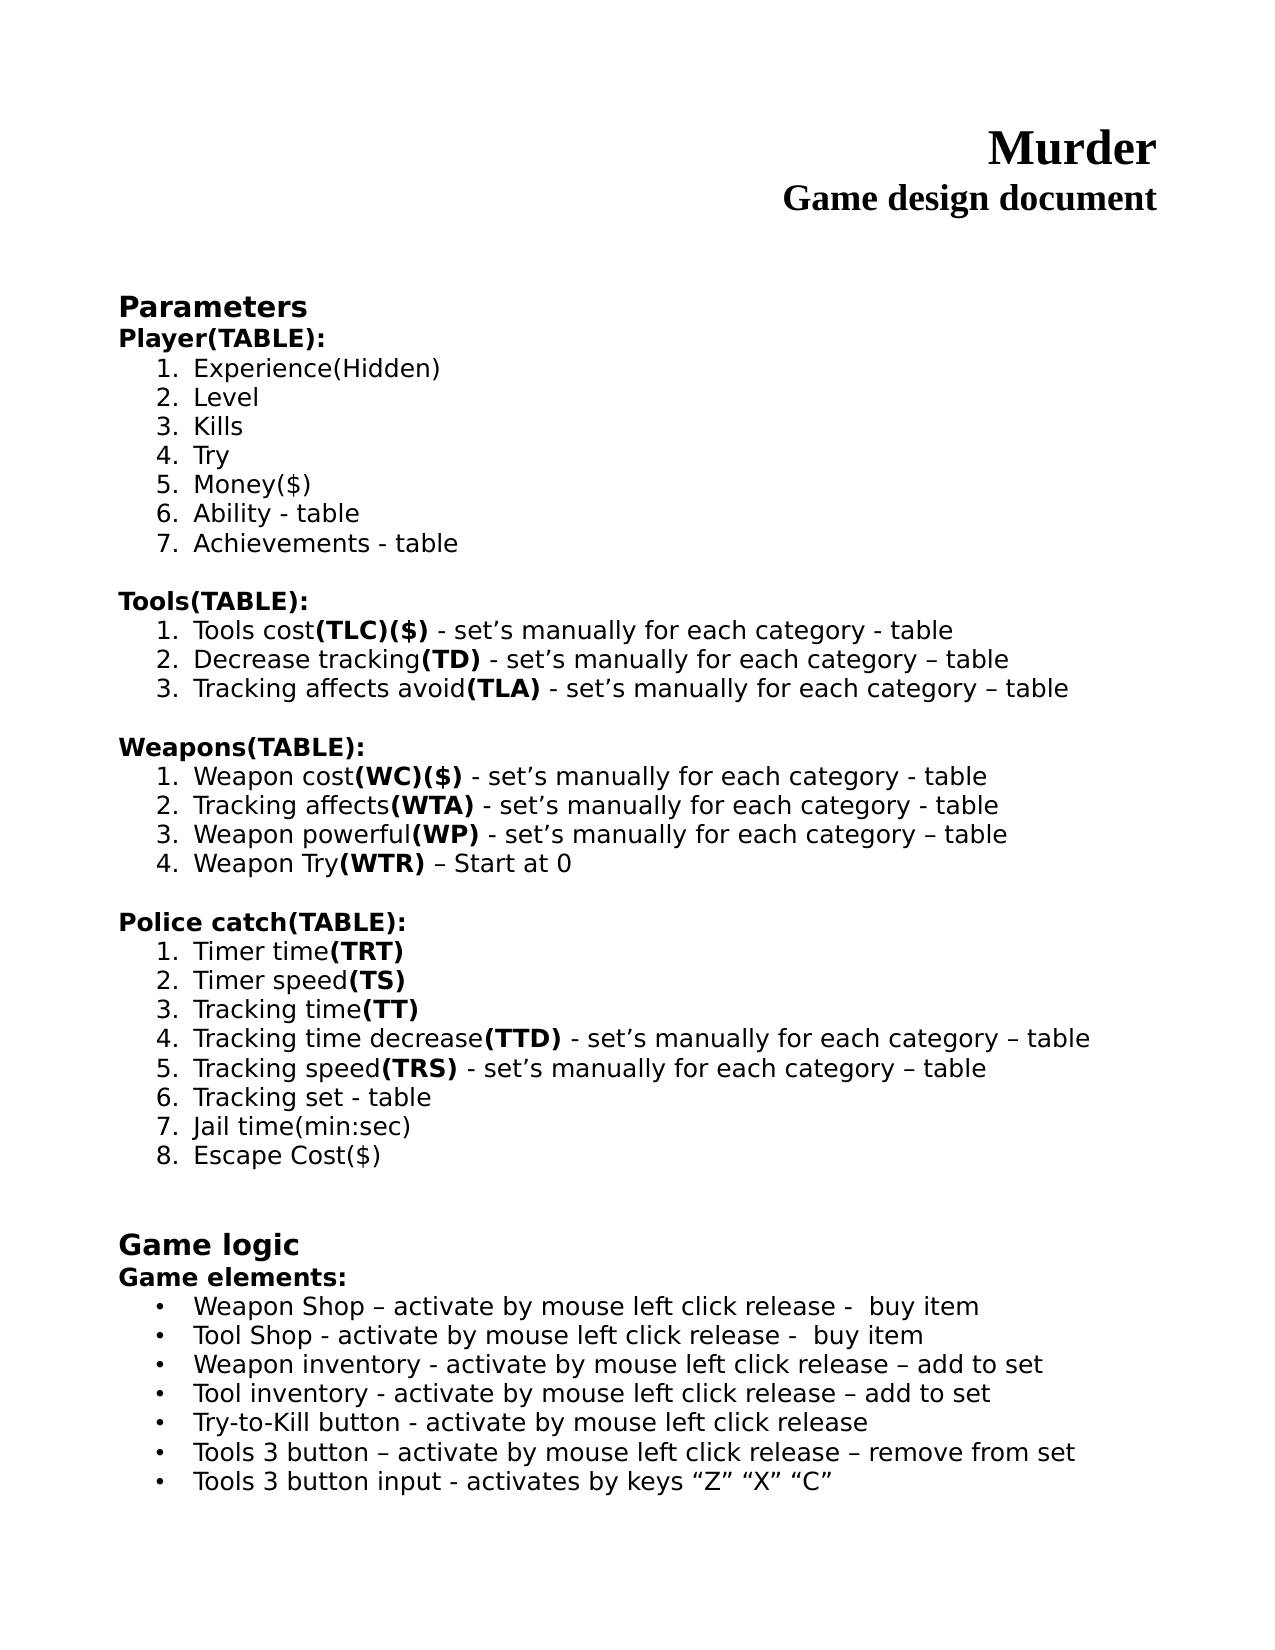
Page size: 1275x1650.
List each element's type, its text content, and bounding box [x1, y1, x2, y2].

list Tracking set - table [156, 1083, 1157, 1112]
list Try-to-Kill button - activate by mouse left click release [156, 1408, 1157, 1438]
list Achievements - table [156, 529, 1157, 558]
list Weapon inventory - activate by mouse left click release – add to set [156, 1350, 1157, 1379]
list Tool inventory - activate by mouse left click release – add to set [156, 1379, 1157, 1408]
list Timer speed(TS) [156, 966, 1157, 995]
text Murder [118, 118, 1157, 176]
text Game elements: [118, 1263, 1157, 1292]
list Money($) [156, 470, 1157, 499]
list Level [156, 383, 1157, 412]
list Tracking speed(TRS) - set’s manually for each category – table [156, 1054, 1157, 1083]
list Tracking affects avoid(TLA) - set’s manually for each category – table [156, 674, 1157, 704]
list Escape Cost($) [156, 1141, 1157, 1170]
text Game design document [118, 176, 1157, 219]
list Try [156, 441, 1157, 470]
list Tools 3 button – activate by mouse left click release – remove from set [156, 1438, 1157, 1467]
text Player(TABLE): [118, 324, 1157, 354]
list Decrease tracking(TD) - set’s manually for each category – table [156, 645, 1157, 674]
text Parameters [118, 291, 1157, 324]
list Tracking affects(WTA) - set’s manually for each category - table [156, 791, 1157, 820]
text Tools(TABLE): [118, 587, 1157, 616]
text Weapons(TABLE): [118, 733, 1157, 762]
list Experience(Hidden) [156, 354, 1157, 383]
list Ability - table [156, 499, 1157, 529]
list Tracking time decrease(TTD) - set’s manually for each category – table [156, 1024, 1157, 1054]
list Weapon Shop – activate by mouse left click release - buy item [156, 1292, 1157, 1321]
list Weapon cost(WC)($) - set’s manually for each category - table [156, 762, 1157, 791]
list Timer time(TRT) [156, 937, 1157, 966]
list Weapon powerful(WP) - set’s manually for each category – table [156, 820, 1157, 849]
list Tools cost(TLC)($) - set’s manually for each category - table [156, 616, 1157, 645]
list Jail time(min:sec) [156, 1112, 1157, 1141]
list Tracking time(TT) [156, 995, 1157, 1024]
list Weapon Try(WTR) – Start at 0 [156, 849, 1157, 879]
list Tool Shop - activate by mouse left click release - buy item [156, 1321, 1157, 1350]
list Tools 3 button input - activates by keys “Z” “X” “C” [156, 1467, 1157, 1496]
text Game logic [118, 1229, 1157, 1263]
text Police catch(TABLE): [118, 908, 1157, 937]
list Kills [156, 412, 1157, 441]
